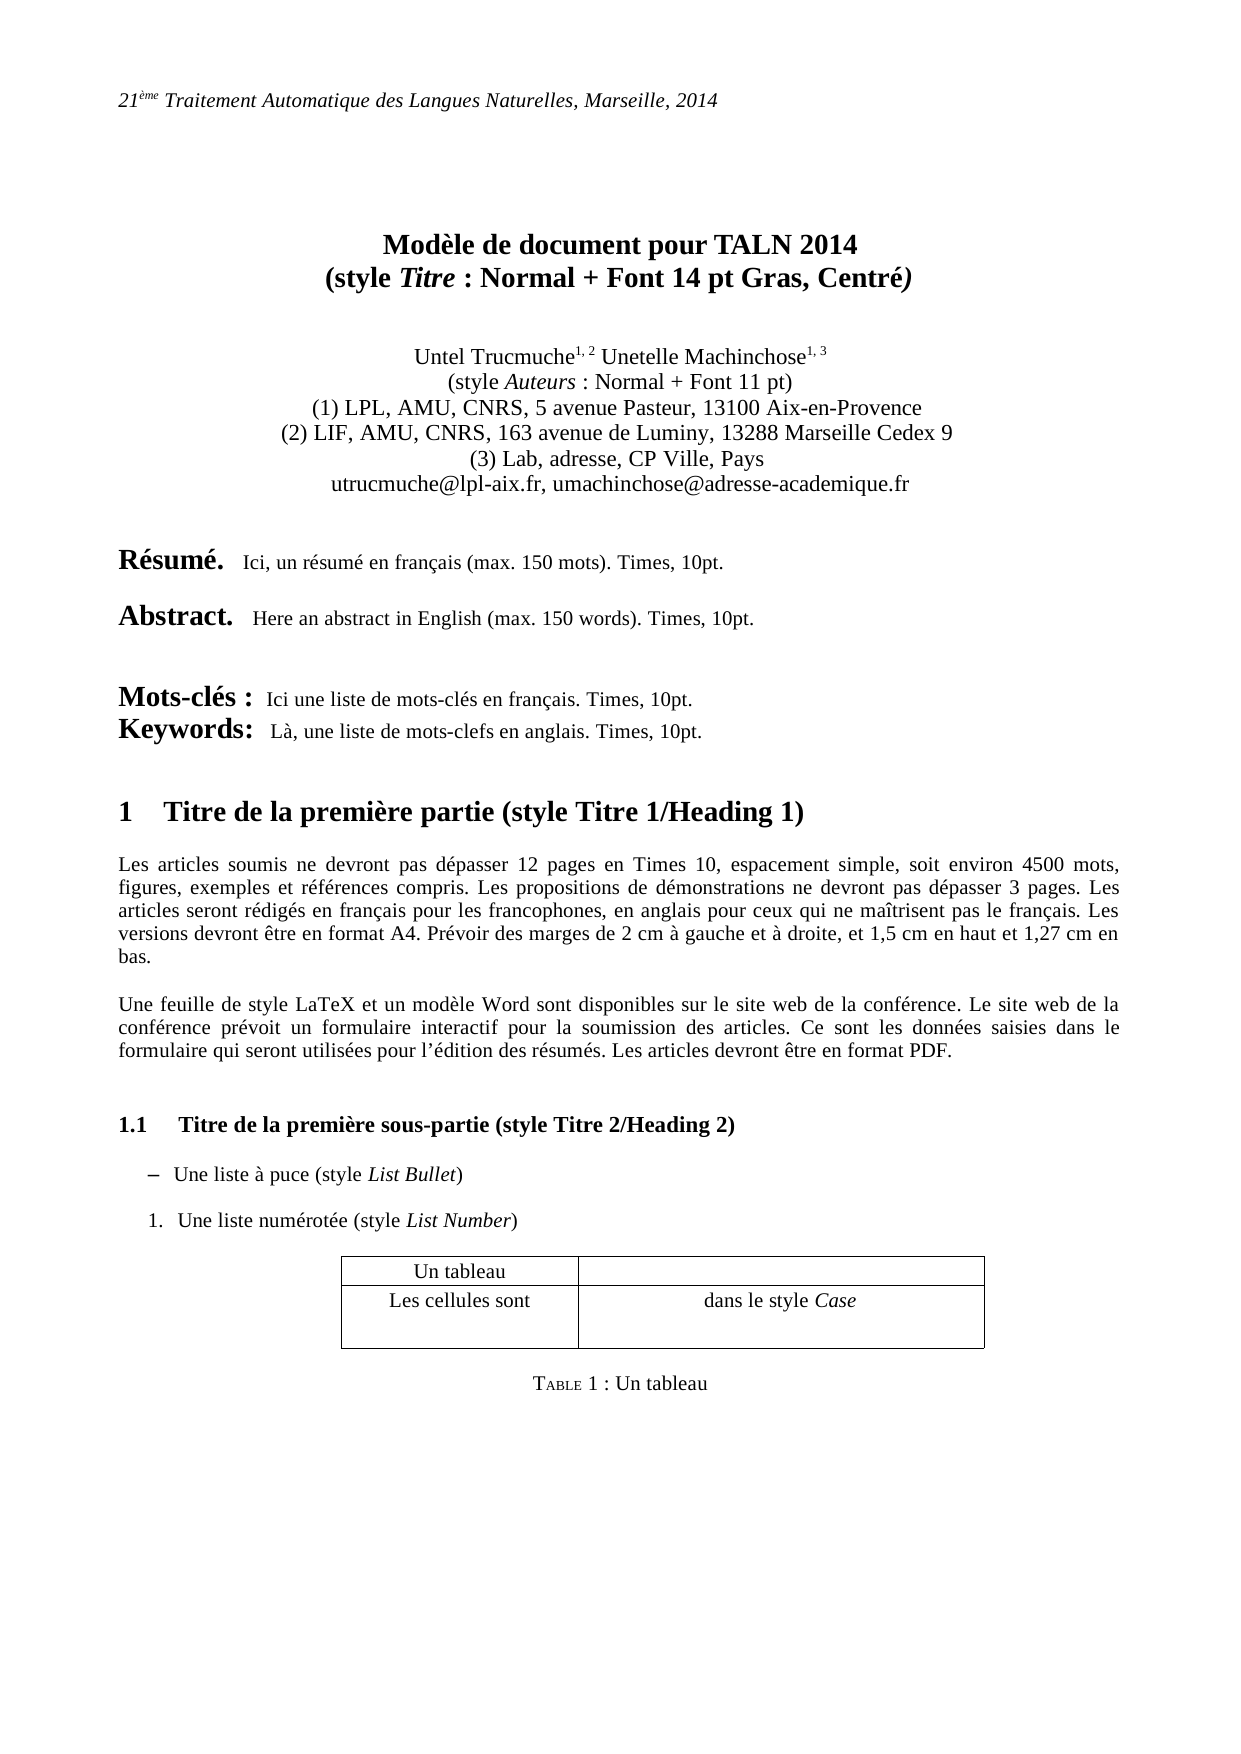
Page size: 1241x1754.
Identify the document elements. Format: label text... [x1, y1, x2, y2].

text (2) LIF, AMU, CNRS, 163 avenue de Luminy, 13288 Marseille Cedex 9 [118, 420, 1122, 446]
list Une liste numérotée (style List Number) [148, 1208, 1122, 1231]
table_header [579, 1257, 984, 1285]
subtitle Titre de la première sous-partie (style Titre 2/Heading 2) [118, 1112, 1122, 1137]
text Les articles soumis ne devront pas dépasser 12 pages en Times 10, espacement simple, soit environ 4500 mots, figures, exemples et références compris. Les propositions de démonstrations ne devront pas dépasser 3 pages. Les articles seront rédigés en français pour les francophones, en anglais pour ceux qui ne maîtrisent pas le français. Les versions devront être en format A4. Prévoir des marges de 2 cm à gauche et à droite, et 1,5 cm en haut et 1,27 cm en bas. [118, 853, 1122, 968]
subtitle Une liste à puce (style List Bullet) [148, 1162, 1122, 1185]
table_header Un tableau [342, 1257, 578, 1285]
table_cell dans le style Case [579, 1286, 984, 1347]
text Une feuille de style LaTeX et un modèle Word sont disponibles sur le site web de la conférence. Le site web de la conférence prévoit un formulaire interactif pour la soumission des articles. Ce sont les données saisies dans le formulaire qui seront utilisées pour l’édition des résumés. Les articles devront être en format PDF. [118, 993, 1122, 1062]
table_cell Les cellules sont [342, 1286, 578, 1347]
text Abstract. Here an abstract in English (max. 150 words). Times, 10pt. [118, 599, 1122, 632]
text Mots-clés : Ici une liste de mots-clés en français. Times, 10pt. Keywords: Là, une liste de mots-clefs en anglais. Times, 10pt. [118, 680, 1122, 745]
text (1) LPL, AMU, CNRS, 5 avenue Pasteur, 13100 Aix-en-Provence [118, 394, 1122, 420]
text Untel Trucmuche1, 2 Unetelle Machinchose1, 3 (style Auteurs : Normal + Font 11 pt) [118, 343, 1122, 394]
text Résumé. Ici, un résumé en français (max. 150 mots). Times, 10pt. [118, 543, 1122, 576]
text (3) Lab, adresse, CP Ville, Pays [118, 446, 1122, 471]
text utrucmuche@lpl-aix.fr, umachinchose@adresse-academique.fr [118, 471, 1122, 497]
subtitle Titre de la première partie (style Titre 1/Heading 1) [118, 795, 1122, 828]
text Table 1 : Un tableau [118, 1372, 1122, 1395]
text Modèle de document pour TALN 2014 (style Titre : Normal + Font 14 pt Gras, Centré) [118, 228, 1122, 293]
